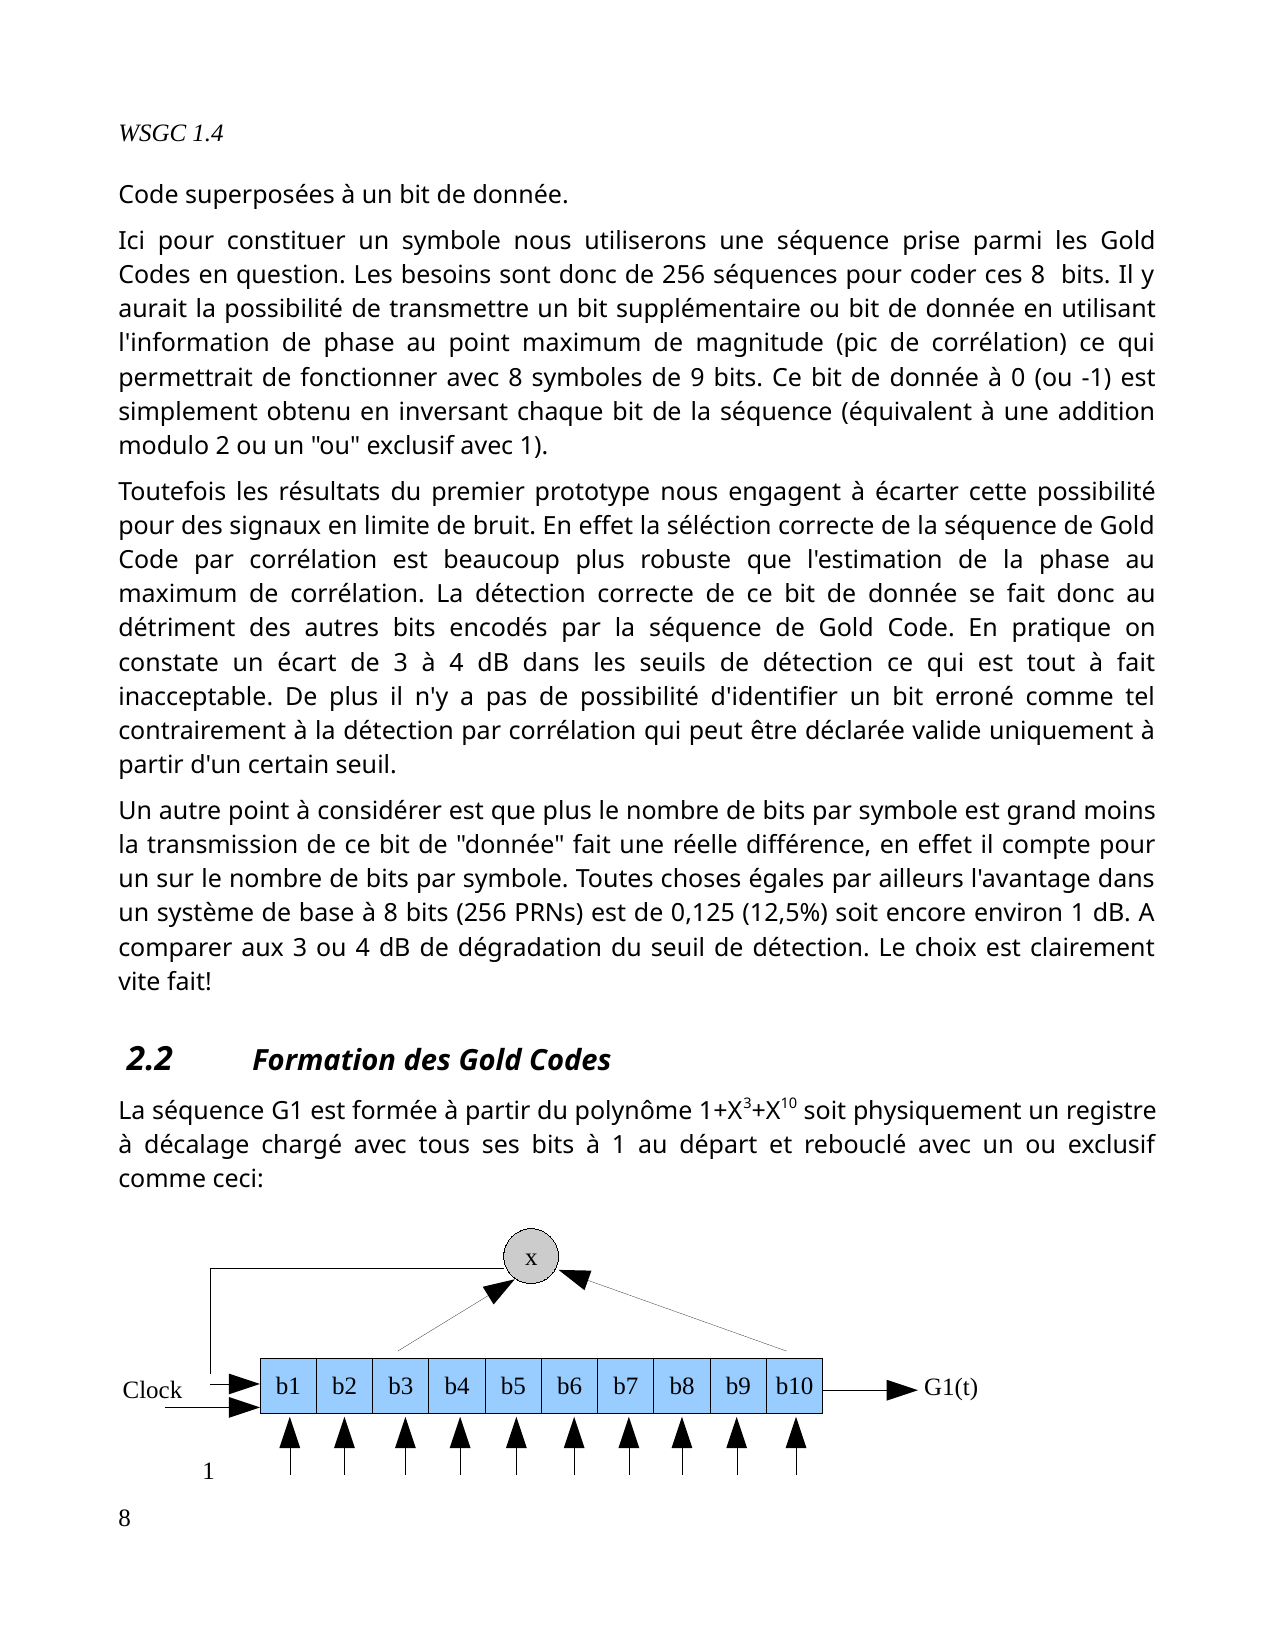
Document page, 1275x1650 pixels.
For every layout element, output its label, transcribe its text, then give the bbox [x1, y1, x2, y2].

text Toutefois les résultats du premier prototype nous engagent à écarter cette possibilité pour des signaux en limite de bruit. En effet la séléction correcte de la séquence de Gold Code par corrélation est beaucoup plus robuste que l'estimation de la phase au maximum de corrélation. La détection correcte de ce bit de donnée se fait donc au détriment des autres bits encodés par la séquence de Gold Code. En pratique on constate un écart de 3 à 4 dB dans les seuils de détection ce qui est tout à fait inacceptable. De plus il n'y a pas de possibilité d'identifier un bit erroné comme tel contrairement à la détection par corrélation qui peut être déclarée valide uniquement à partir d'un certain seuil. [118, 474, 1157, 780]
text Code superposées à un bit de donnée. [118, 176, 1157, 210]
text Ici pour constituer un symbole nous utiliserons une séquence prise parmi les Gold Codes en question. Les besoins sont donc de 256 séquences pour coder ces 8 bits. Il y aurait la possibilité de transmettre un bit supplémentaire ou bit de donnée en utilisant l'information de phase au point maximum de magnitude (pic de corrélation) ce qui permettrait de fonctionner avec 8 symboles de 9 bits. Ce bit de donnée à 0 (ou -1) est simplement obtenu en inversant chaque bit de la séquence (équivalent à une addition modulo 2 ou un "ou" exclusif avec 1). [118, 223, 1157, 461]
text La séquence G1 est formée à partir du polynôme 1+X3+X10 soit physiquement un registre à décalage chargé avec tous ses bits à 1 au départ et rebouclé avec un ou exclusif comme ceci: [118, 1093, 1157, 1195]
text Un autre point à considérer est que plus le nombre de bits par symbole est grand moins la transmission de ce bit de "donnée" fait une réelle différence, en effet il compte pour un sur le nombre de bits par symbole. Toutes choses égales par ailleurs l'avantage dans un système de base à 8 bits (256 PRNs) est de 0,125 (12,5%) soit encore environ 1 dB. A comparer aux 3 ou 4 dB de dégradation du seuil de détection. Le choix est clairement vite fait! [118, 793, 1157, 997]
subtitle Formation des Gold Codes [118, 1035, 1157, 1080]
